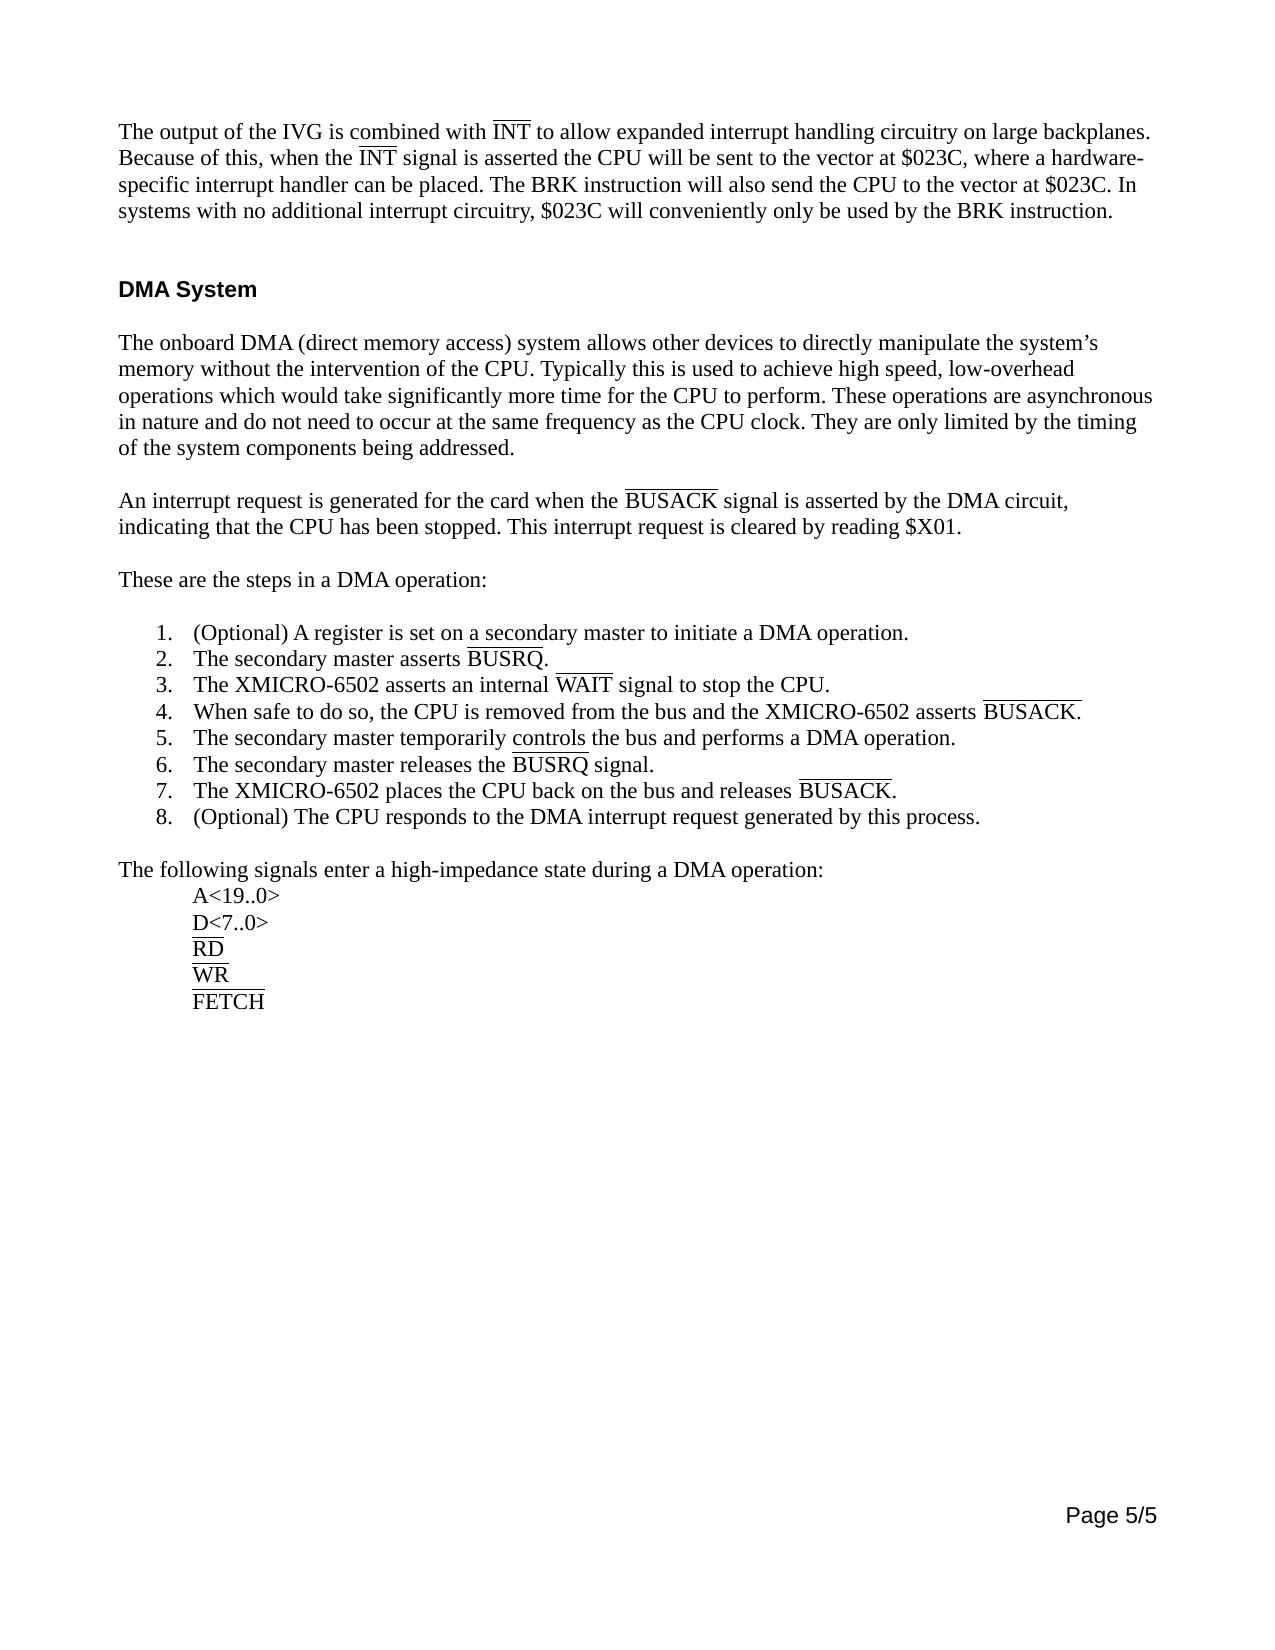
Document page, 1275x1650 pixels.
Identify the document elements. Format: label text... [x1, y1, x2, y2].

text A<19..0> [118, 882, 1157, 909]
text The onboard DMA (direct memory access) system allows other devices to directly manipulate the system’s memory without the intervention of the CPU. Typically this is used to achieve high speed, low-overhead operations which would take significantly more time for the CPU to perform. These operations are asynchronous in nature and do not need to occur at the same frequency as the CPU clock. They are only limited by the timing of the system components being addressed. [118, 329, 1157, 461]
text WR [118, 961, 1157, 988]
text The following signals enter a high-impedance state during a DMA operation: [118, 856, 1157, 882]
list The secondary master asserts BUSRQ. [156, 645, 1157, 672]
text The output of the IVG is combined with INT to allow expanded interrupt handling circuitry on large backplanes. Because of this, when the INT signal is asserted the CPU will be sent to the vector at $023C, where a hardware-specific interrupt handler can be placed. The BRK instruction will also send the CPU to the vector at $023C. In systems with no additional interrupt circuitry, $023C will conveniently only be used by the BRK instruction. [118, 118, 1157, 223]
list (Optional) A register is set on a secondary master to initiate a DMA operation. [156, 619, 1157, 645]
text DMA System [118, 276, 1157, 303]
list The secondary master temporarily controls the bus and performs a DMA operation. [156, 724, 1157, 751]
list The XMICRO-6502 asserts an internal WAIT signal to stop the CPU. [156, 672, 1157, 698]
text RD [118, 935, 1157, 961]
list (Optional) The CPU responds to the DMA interrupt request generated by this process. [156, 803, 1157, 830]
list When safe to do so, the CPU is removed from the bus and the XMICRO-6502 asserts BUSACK. [156, 698, 1157, 724]
text FETCH [118, 988, 1157, 1014]
text These are the steps in a DMA operation: [118, 566, 1157, 592]
text D<7..0> [118, 909, 1157, 935]
list The XMICRO-6502 places the CPU back on the bus and releases BUSACK. [156, 777, 1157, 803]
text An interrupt request is generated for the card when the BUSACK signal is asserted by the DMA circuit, indicating that the CPU has been stopped. This interrupt request is cleared by reading $X01. [118, 487, 1157, 540]
list The secondary master releases the BUSRQ signal. [156, 751, 1157, 777]
